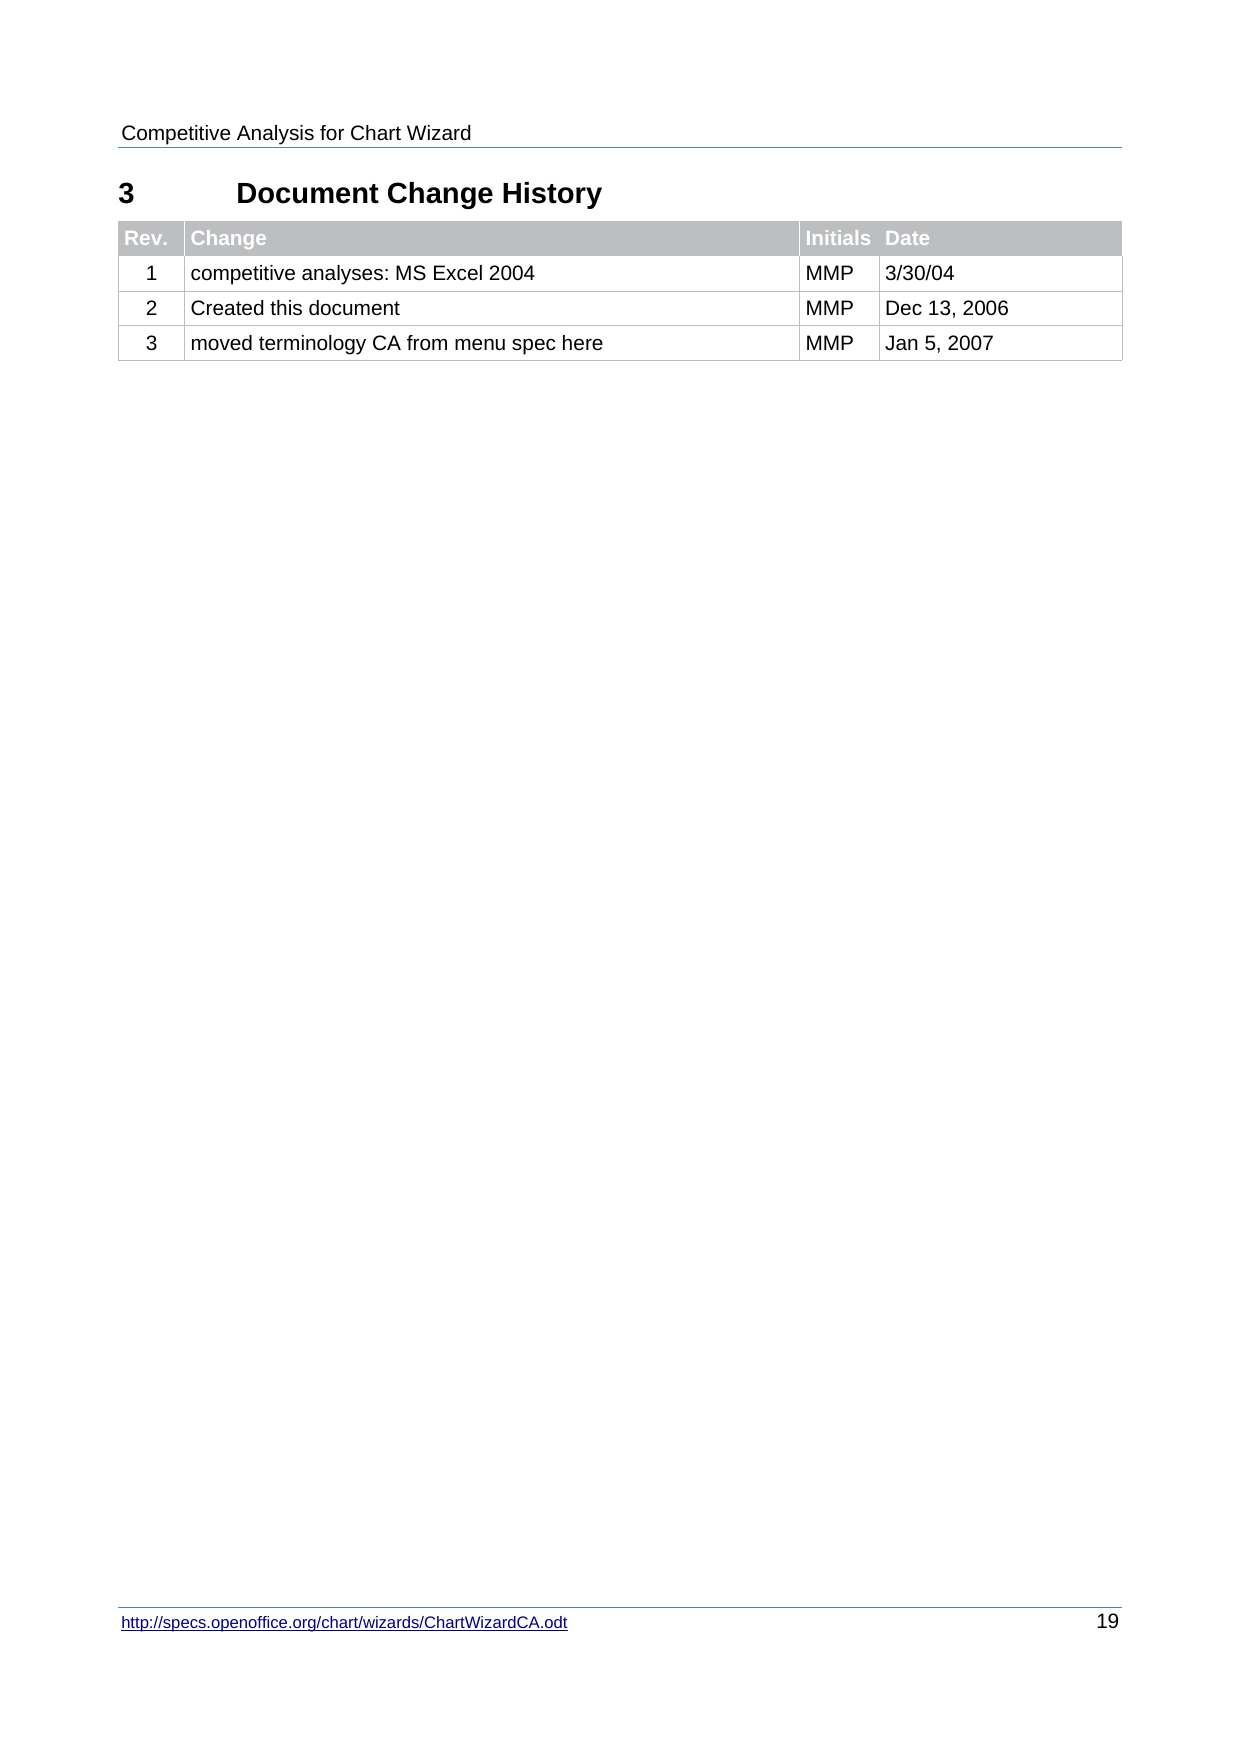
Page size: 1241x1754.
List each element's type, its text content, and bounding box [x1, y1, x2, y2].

table_cell Created this document [185, 292, 799, 325]
table_cell 3 [119, 326, 184, 360]
table_header Rev. [118, 221, 184, 256]
table_cell MMP [800, 292, 879, 325]
table_cell 3/30/04 [880, 256, 1122, 291]
table_cell Dec 13, 2006 [880, 292, 1122, 325]
table_cell MMP [800, 326, 879, 360]
table_cell MMP [800, 256, 879, 291]
table_header Date [879, 221, 1122, 256]
subtitle Document Change History [118, 177, 1122, 209]
table_header Change [185, 221, 799, 256]
table_cell 2 [119, 292, 184, 325]
table_cell competitive analyses: MS Excel 2004 [185, 256, 799, 291]
table_cell moved terminology CA from menu spec here [185, 326, 799, 360]
table_cell 1 [119, 256, 184, 291]
table_cell Jan 5, 2007 [880, 326, 1122, 360]
table_header Initials [800, 221, 879, 256]
